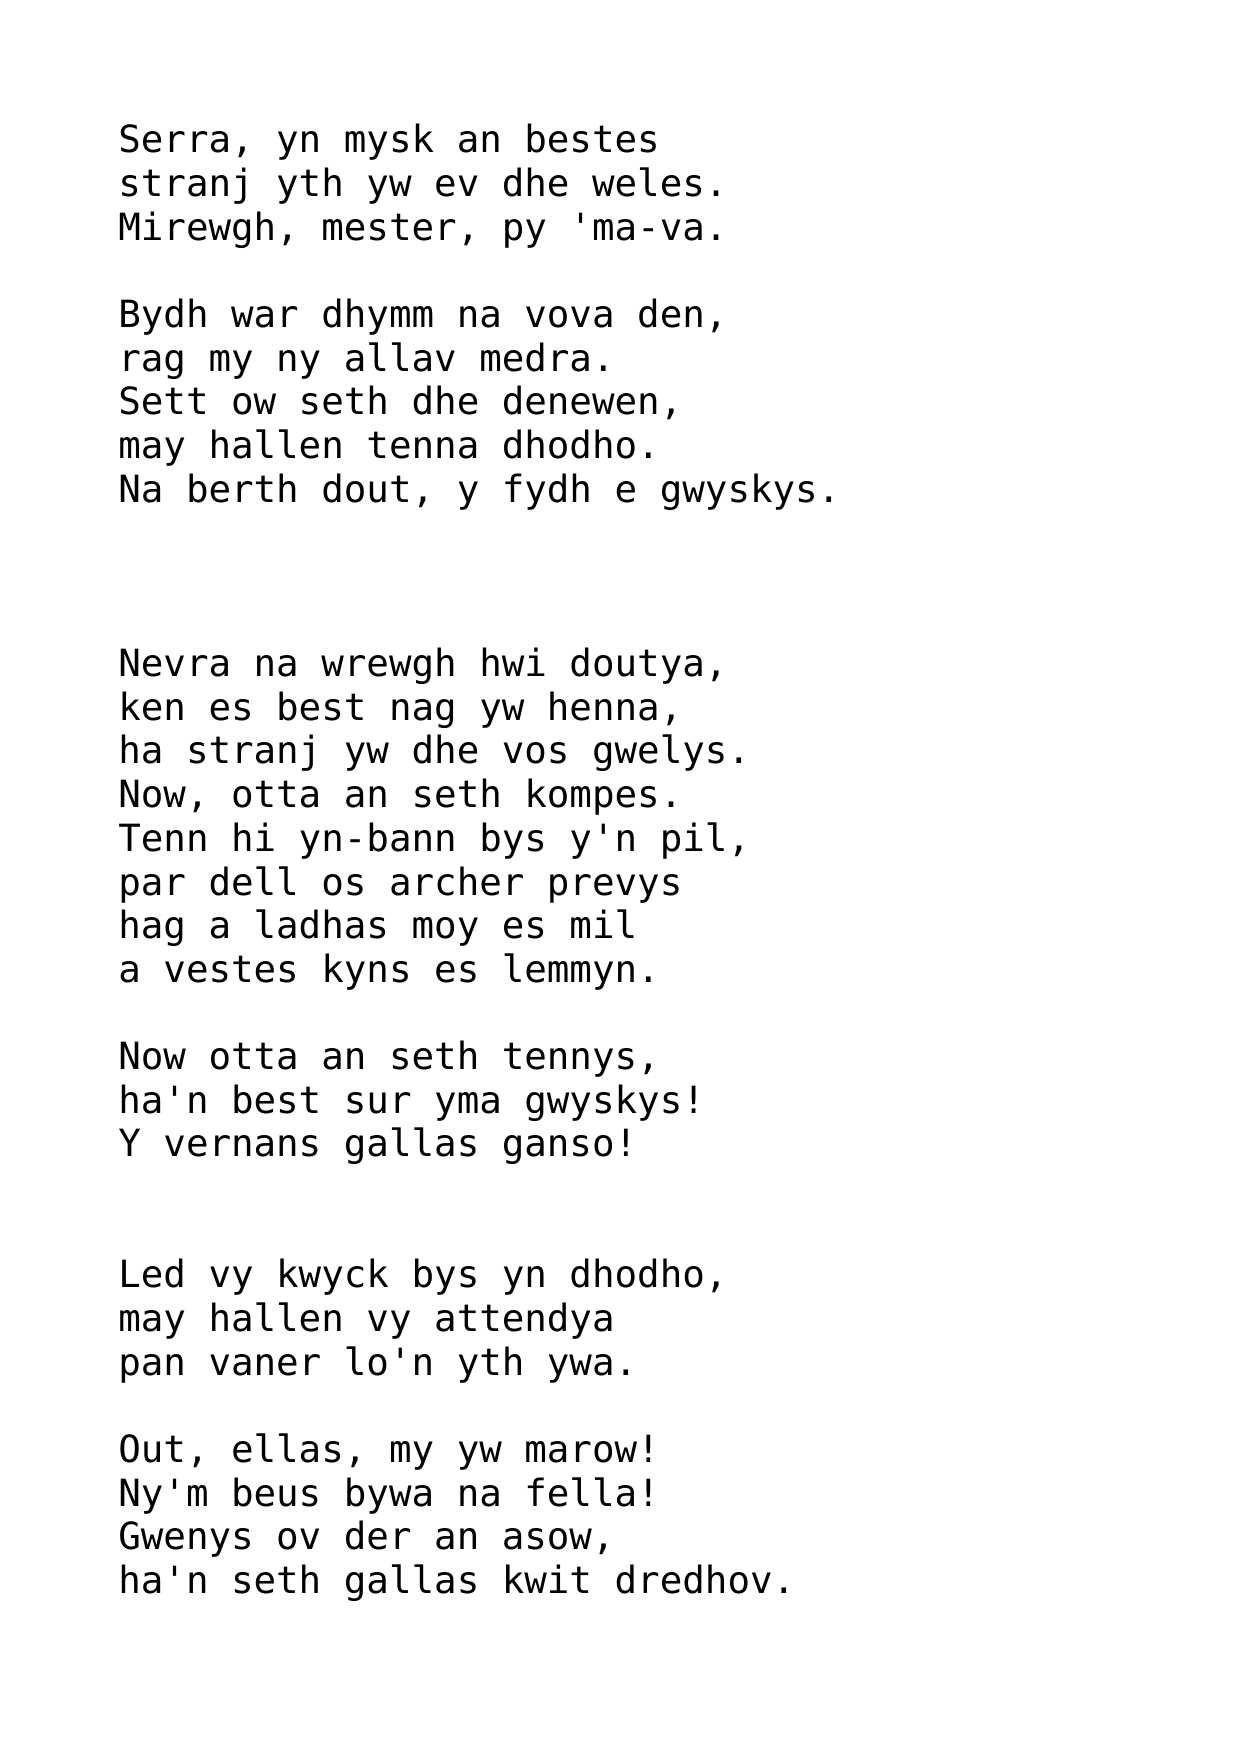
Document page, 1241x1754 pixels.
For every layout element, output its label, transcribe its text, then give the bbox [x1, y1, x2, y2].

text Y vernans gallas ganso! [118, 1122, 1122, 1166]
text Now otta an seth tennys, [118, 1035, 1122, 1078]
text a vestes kyns es lemmyn. [118, 947, 1122, 991]
text Na berth dout, y fydh e gwyskys. [118, 467, 1122, 511]
text Sett ow seth dhe denewen, [118, 380, 1122, 424]
text Mirewgh, mester, py 'ma-va. [118, 205, 1122, 249]
text Gwenys ov der an asow, [118, 1515, 1122, 1558]
text ha'n seth gallas kwit dredhov. [118, 1558, 1122, 1602]
text Serra, yn mysk an bestes [118, 118, 1122, 162]
text ken es best nag yw henna, [118, 686, 1122, 729]
text ha'n best sur yma gwyskys! [118, 1078, 1122, 1122]
text Bydh war dhymm na vova den, [118, 293, 1122, 336]
text Out, ellas, my yw marow! [118, 1427, 1122, 1471]
text Tenn hi yn-bann bys y'n pil, [118, 816, 1122, 860]
text hag a ladhas moy es mil [118, 904, 1122, 947]
text pan vaner lo'n yth ywa. [118, 1340, 1122, 1384]
text par dell os archer prevys [118, 860, 1122, 904]
text Now, otta an seth kompes. [118, 773, 1122, 816]
text Led vy kwyck bys yn dhodho, [118, 1253, 1122, 1297]
text may hallen tenna dhodho. [118, 424, 1122, 467]
text Ny'm beus bywa na fella! [118, 1471, 1122, 1515]
text ha stranj yw dhe vos gwelys. [118, 729, 1122, 773]
text stranj yth yw ev dhe weles. [118, 162, 1122, 205]
text may hallen vy attendya [118, 1297, 1122, 1340]
text Nevra na wrewgh hwi doutya, [118, 642, 1122, 686]
text rag my ny allav medra. [118, 336, 1122, 380]
